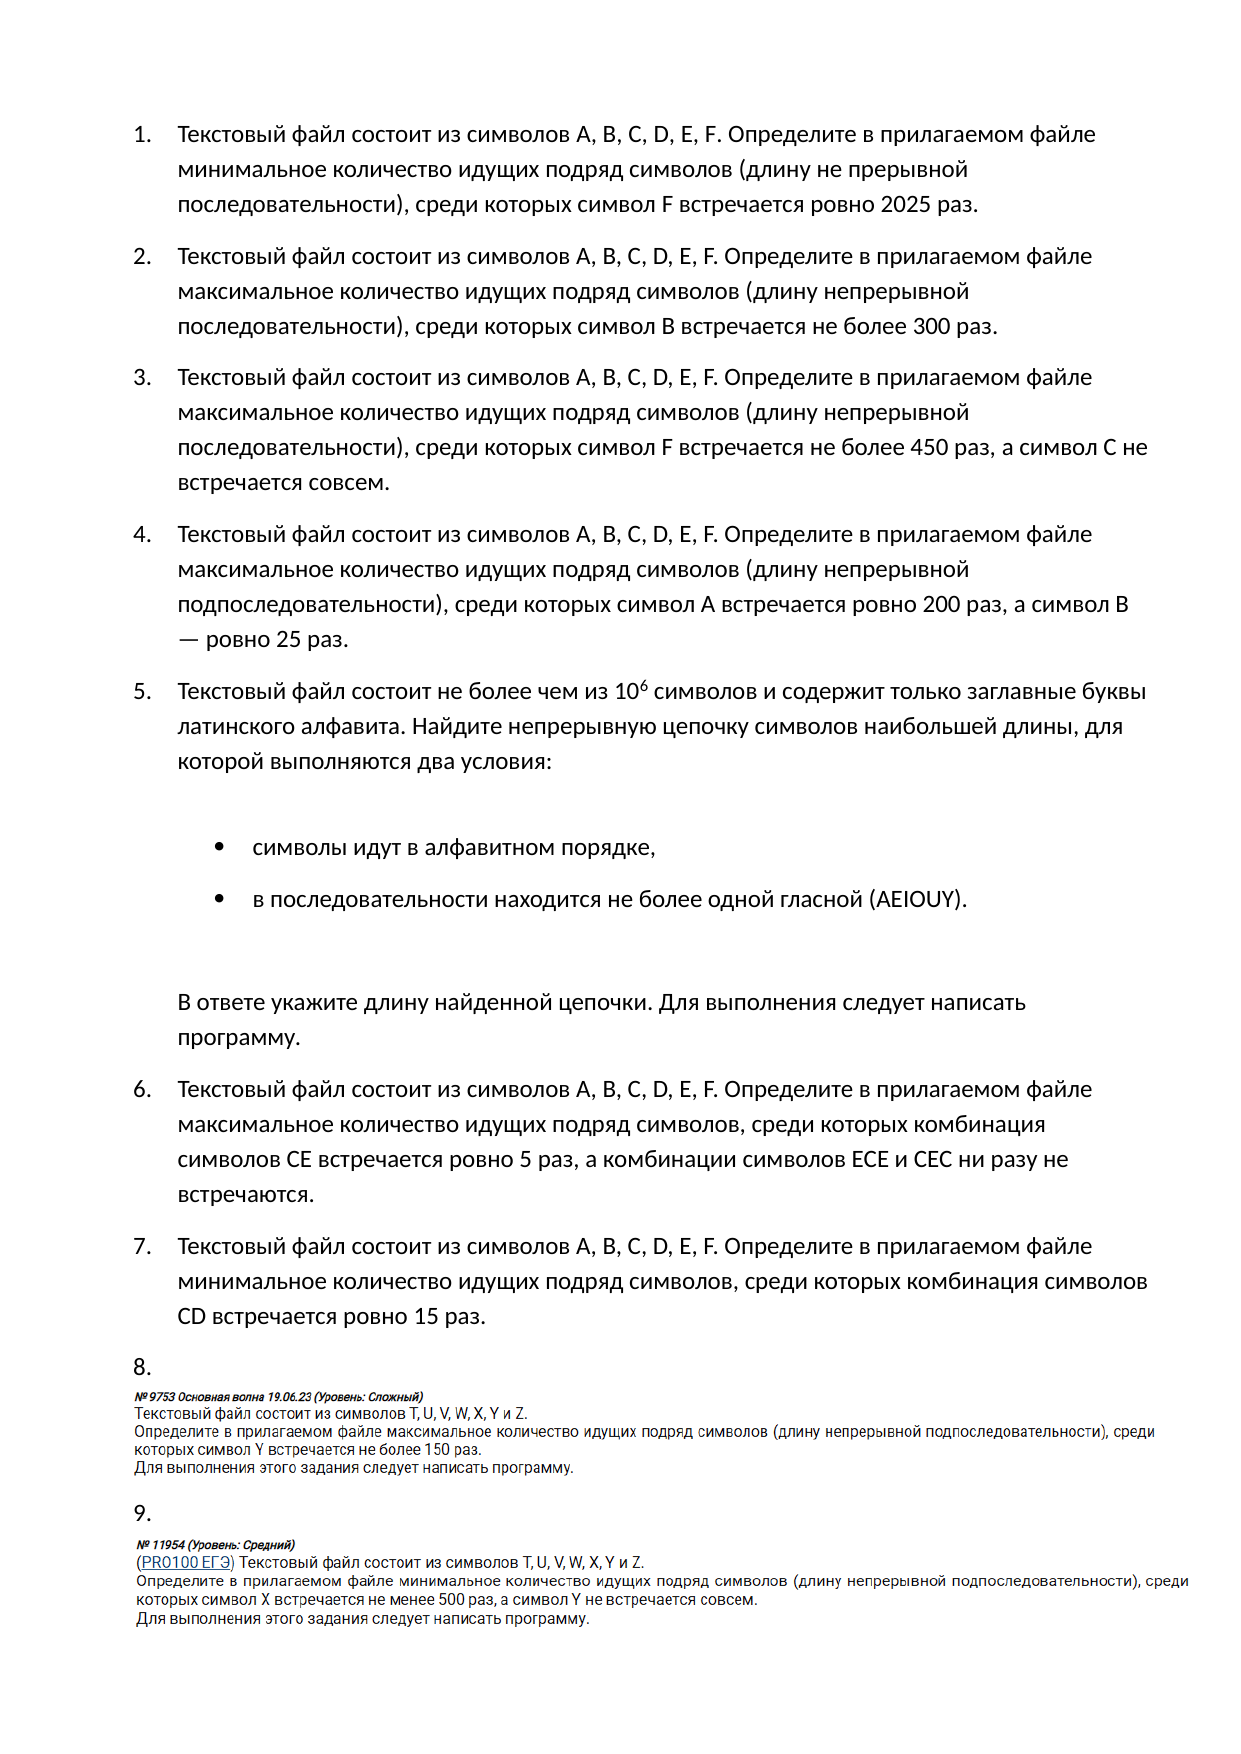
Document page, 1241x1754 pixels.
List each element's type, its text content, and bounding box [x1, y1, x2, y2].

list символы идут в алфавитном порядке, [215, 831, 1152, 862]
list в последовательности находится не более одной гласной (AEIOUY). [215, 883, 1152, 914]
list Текстовый файл состоит из символов A, B, С, D, E, F. Определите в прилагаемом файле максимальное количество идущих подряд символов (длину непрерывной последовательности), среди которых символ B встречается не более 300 раз. [133, 240, 1152, 340]
list Текстовый файл состоит из символов A, B, С, D, E, F. Определите в прилагаемом файле максимальное количество идущих подряд символов, среди которых комбинация символов CE встречается ровно 5 раз, а комбинации символов ECE и CEC ни разу не встречаются. [133, 1073, 1152, 1209]
list Текстовый файл состоит из символов A, B, С, D, E, F. Определите в прилагаемом файле максимальное количество идущих подряд символов (длину непрерывной последовательности), среди которых символ F встречается не более 450 раз, а символ C не встречается совсем. [133, 361, 1152, 497]
list Текстовый файл состоит из символов A, B, С, D, E, F. Определите в прилагаемом файле минимальное количество идущих подряд символов (длину не прерывной последовательности), среди которых символ F встречается ровно 2025 раз. [133, 118, 1152, 219]
list Текстовый файл состоит из символов A, B, С, D, E, F. Определите в прилагаемом файле минимальное количество идущих подряд символов, среди которых комбинация символов CD встречается ровно 15 раз. [133, 1230, 1152, 1330]
text В ответе укажите длину найденной цепочки. Для выполнения следует написать программу. [177, 986, 1152, 1052]
list Текстовый файл состоит из символов A, B, С, D, E, F. Определите в прилагаемом файле максимальное количество идущих подряд символов (длину непрерывной подпоследовательности), среди которых символ A встречается ровно 200 раз, а символ B — ровно 25 раз. [133, 518, 1152, 654]
list Текстовый файл состоит не более чем из 106 символов и содержит только заглавные буквы латинского алфавита. Найдите непрерывную цепочку символов наибольшей длины, для которой выполняются два условия: [133, 675, 1152, 810]
